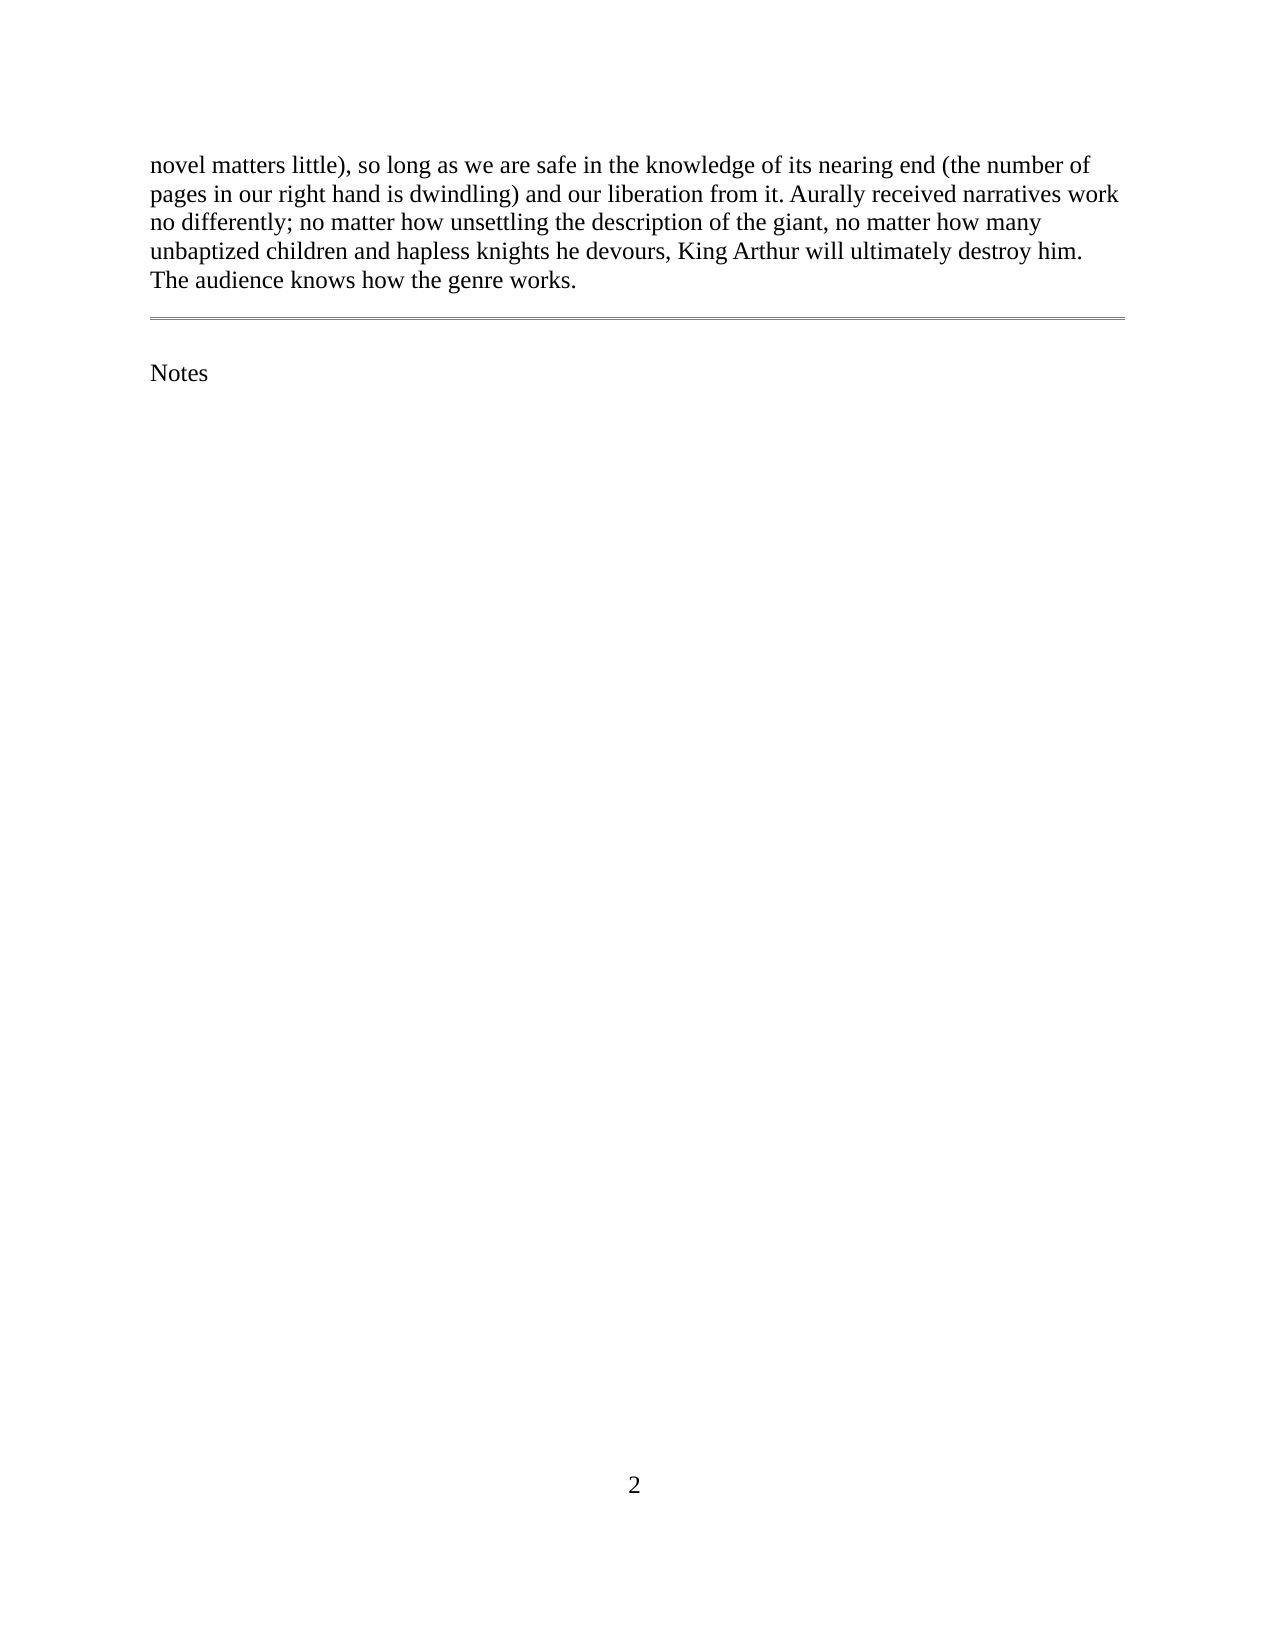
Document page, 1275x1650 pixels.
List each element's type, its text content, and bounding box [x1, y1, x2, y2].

text Notes [150, 358, 1125, 387]
text novel matters little), so long as we are safe in the knowledge of its nearing end (the number of pages in our right hand is dwindling) and our liberation from it. Aurally received narratives work no differently; no matter how unsettling the description of the giant, no matter how many unbaptized children and hapless knights he devours, King Arthur will ultimately destroy him. The audience knows how the genre works. [150, 150, 1125, 294]
